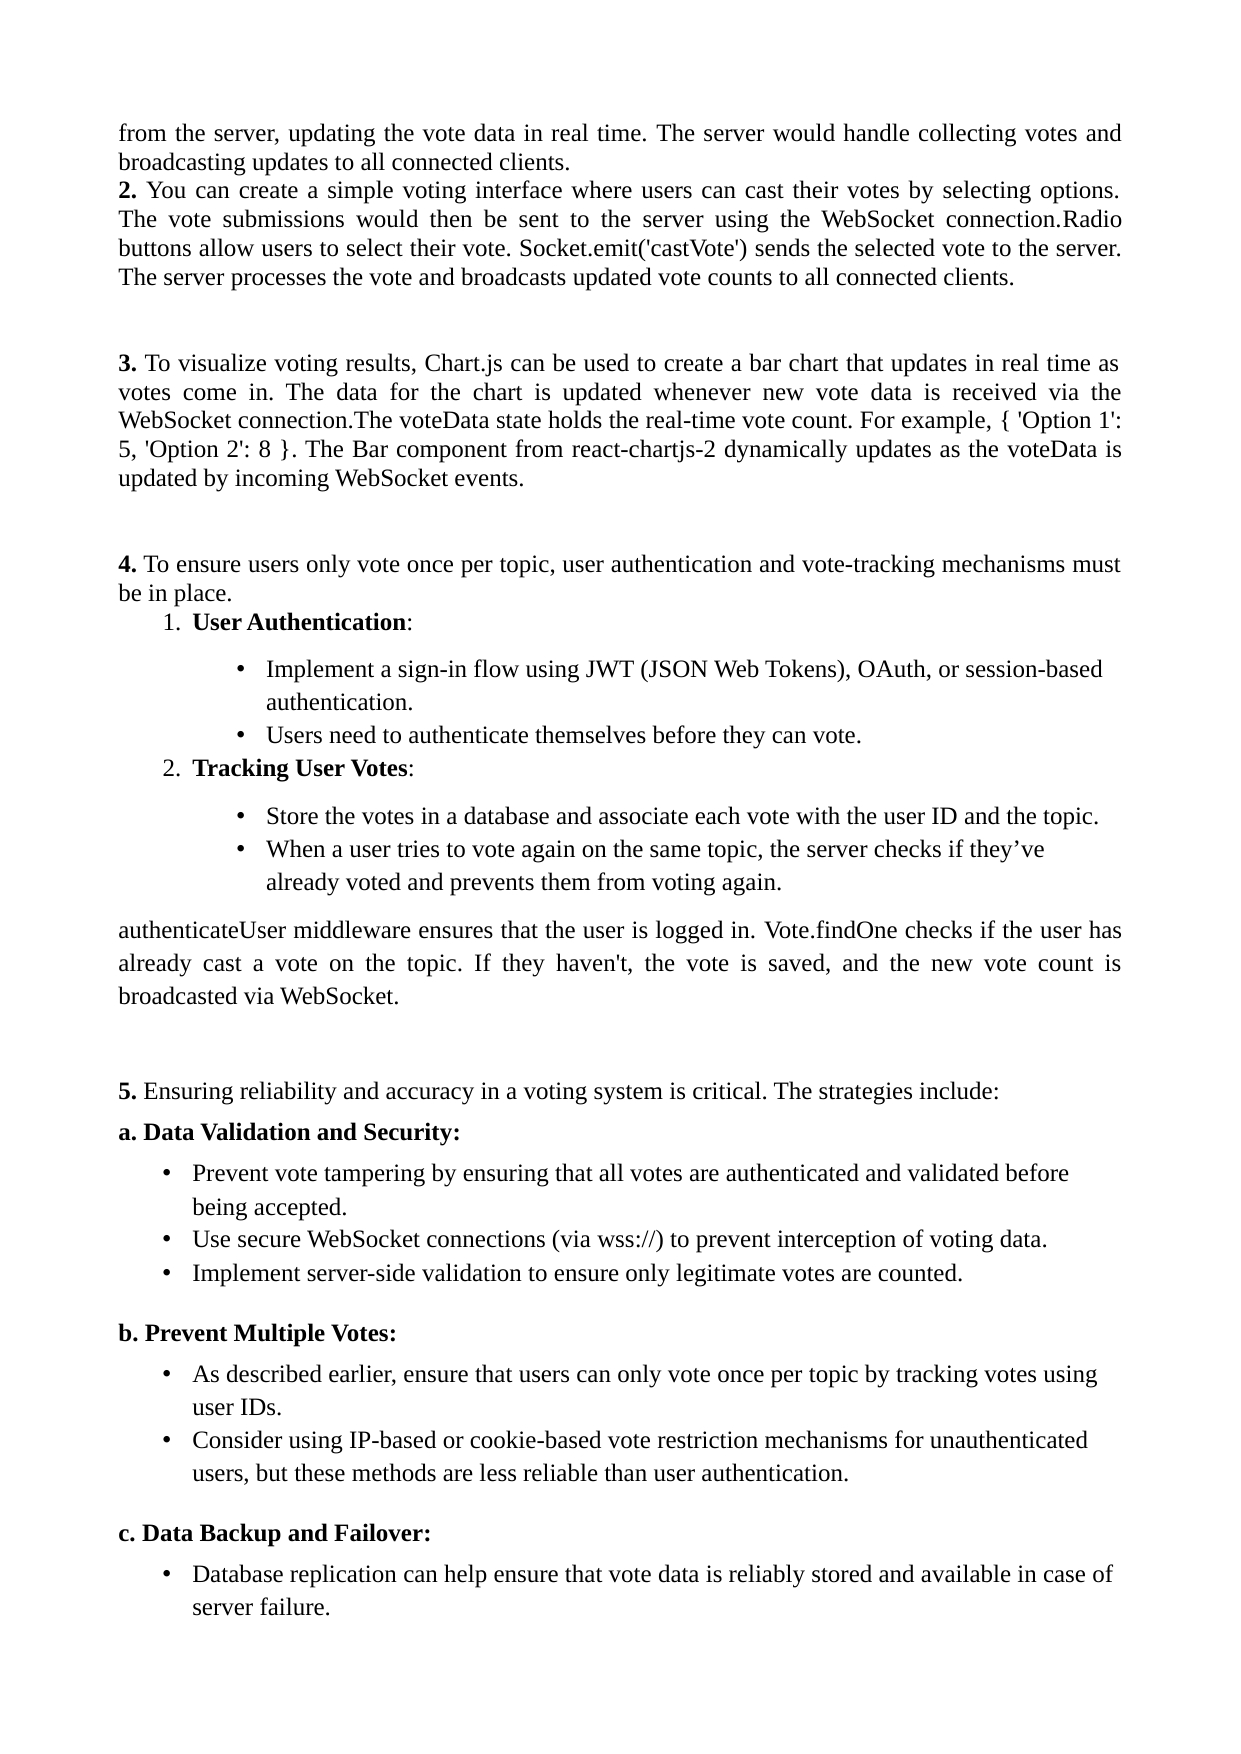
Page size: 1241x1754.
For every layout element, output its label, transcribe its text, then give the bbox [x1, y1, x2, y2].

subtitle c. Data Backup and Failover: [118, 1518, 1122, 1547]
list Tracking User Votes: [162, 753, 1122, 782]
text 2. You can create a simple voting interface where users can cast their votes by selecting options. The vote submissions would then be sent to the server using the WebSocket connection.Radio buttons allow users to select their vote. Socket.emit('castVote') sends the selected vote to the server. The server processes the vote and broadcasts updated vote counts to all connected clients. [118, 176, 1122, 291]
list As described earlier, ensure that users can only vote once per topic by tracking votes using user IDs. [162, 1359, 1122, 1421]
text 3. To visualize voting results, Chart.js can be used to create a bar chart that updates in real time as votes come in. The data for the chart is updated whenever new vote data is received via the WebSocket connection.The voteData state holds the real-time vote count. For example, { 'Option 1': 5, 'Option 2': 8 }. The Bar component from react-chartjs-2 dynamically updates as the voteData is updated by incoming WebSocket events. [118, 348, 1122, 492]
subtitle b. Prevent Multiple Votes: [118, 1318, 1122, 1346]
list Implement a sign-in flow using JWT (JSON Web Tokens), OAuth, or session-based authentication. [236, 654, 1122, 716]
text from the server, updating the vote data in real time. The server would handle collecting votes and broadcasting updates to all connected clients. [118, 118, 1122, 176]
text 5. Ensuring reliability and accuracy in a voting system is critical. The strategies include: [118, 1076, 1122, 1105]
list Users need to authenticate themselves before they can vote. [236, 721, 1122, 749]
list Store the votes in a database and associate each vote with the user ID and the topic. [236, 801, 1122, 830]
list Database replication can help ensure that vote data is reliably stored and available in case of server failure. [162, 1559, 1122, 1621]
text authenticateUser middleware ensures that the user is logged in. Vote.findOne checks if the user has already cast a vote on the topic. If they haven't, the vote is saved, and the new vote count is broadcasted via WebSocket. [118, 915, 1122, 1009]
list Consider using IP-based or cookie-based vote restriction mechanisms for unauthenticated users, but these methods are less reliable than user authentication. [162, 1425, 1122, 1487]
subtitle a. Data Validation and Security: [118, 1117, 1122, 1146]
list When a user tries to vote again on the same topic, the server checks if they’ve already voted and prevents them from voting again. [236, 834, 1122, 896]
text 4. To ensure users only vote once per topic, user authentication and vote-tracking mechanisms must be in place. [118, 549, 1122, 607]
list Prevent vote tampering by ensuring that all votes are authenticated and validated before being accepted. [162, 1158, 1122, 1220]
list Use secure WebSocket connections (via wss://) to prevent interception of voting data. [162, 1224, 1122, 1253]
list Implement server-side validation to ensure only legitimate votes are counted. [162, 1258, 1122, 1286]
list User Authentication: [162, 607, 1122, 636]
